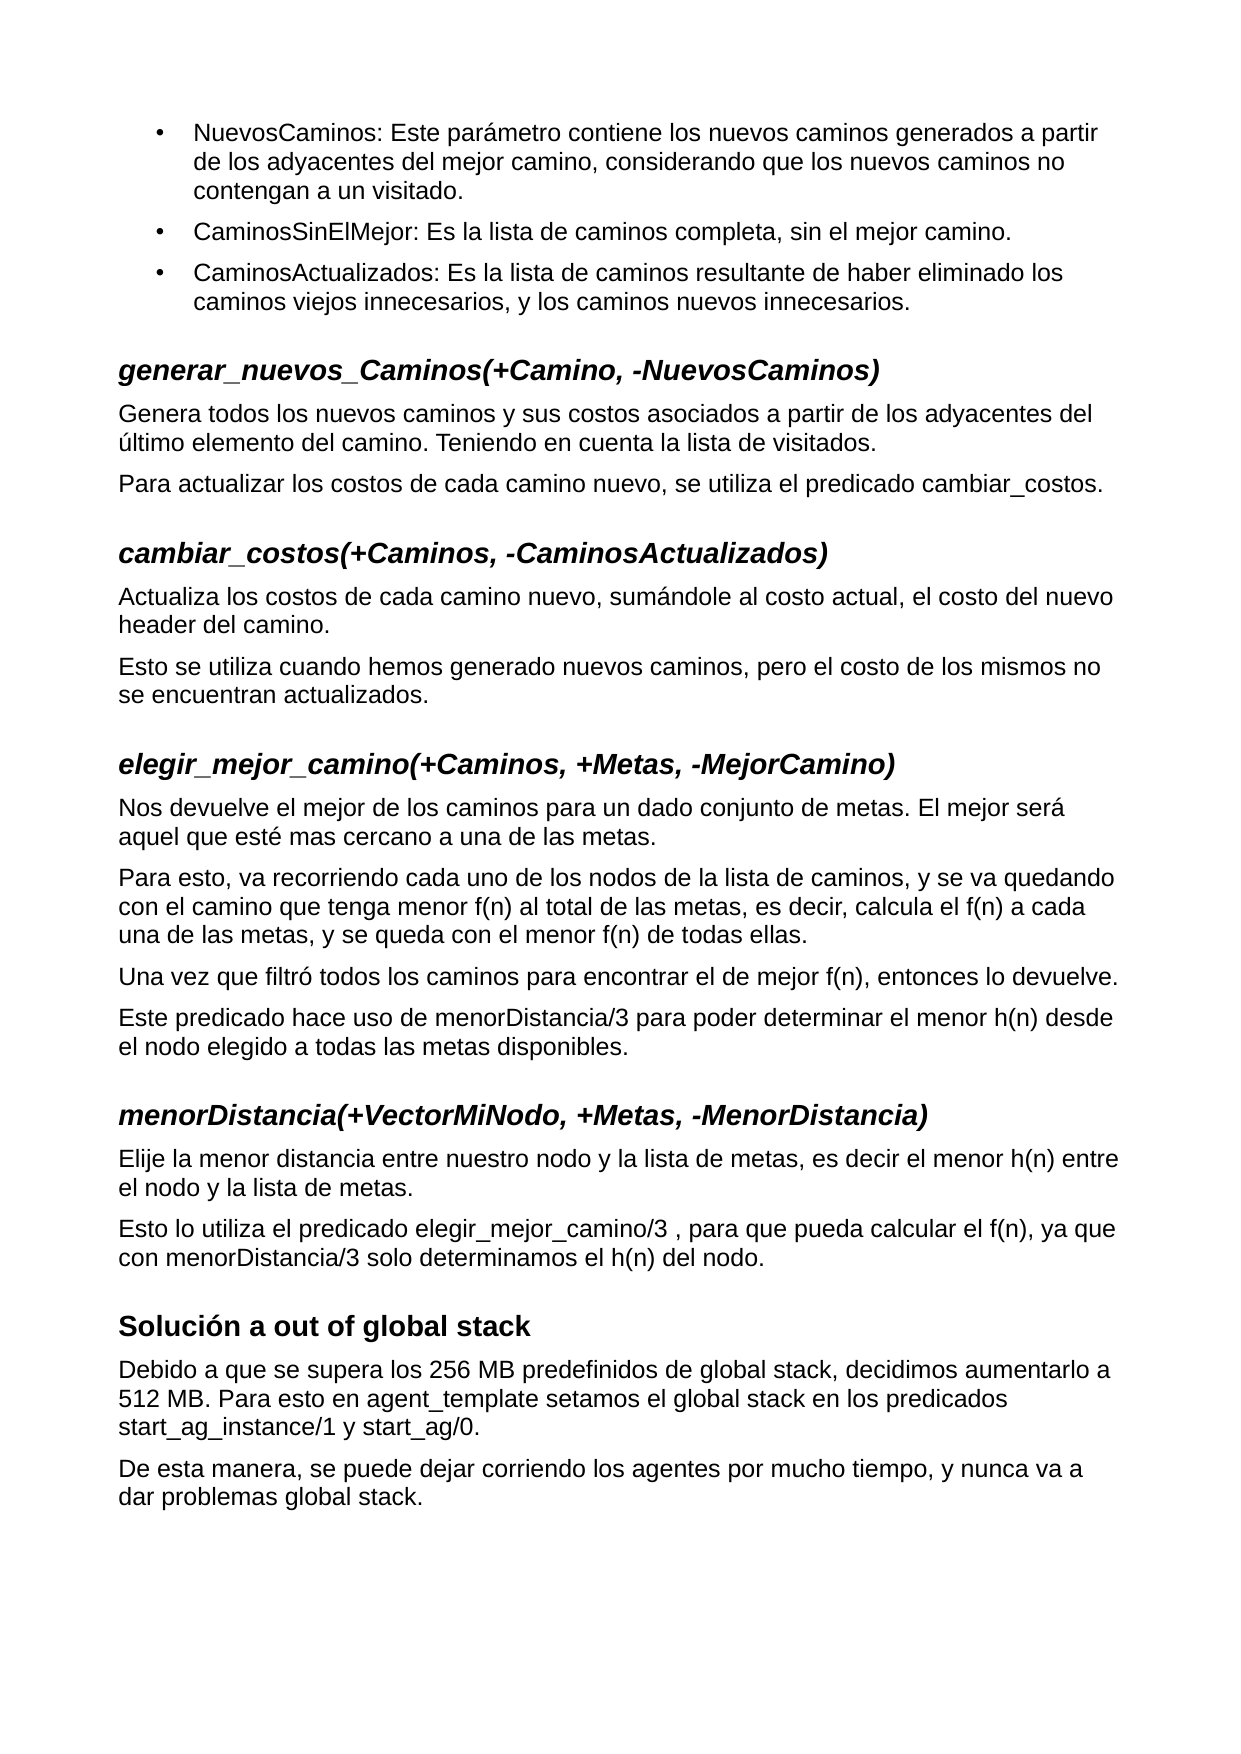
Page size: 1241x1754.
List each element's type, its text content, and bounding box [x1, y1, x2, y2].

text Una vez que filtró todos los caminos para encontrar el de mejor f(n), entonces lo devuelve. [118, 962, 1122, 990]
subtitle generar_nuevos_Caminos(+Camino, -NuevosCaminos) [118, 353, 1122, 387]
text Este predicado hace uso de menorDistancia/3 para poder determinar el menor h(n) desde el nodo elegido a todas las metas disponibles. [118, 1003, 1122, 1060]
subtitle Solución a out of global stack [118, 1309, 1122, 1342]
text Nos devuelve el mejor de los caminos para un dado conjunto de metas. El mejor será aquel que esté mas cercano a una de las metas. [118, 793, 1122, 850]
text De esta manera, se puede dejar corriendo los agentes por mucho tiempo, y nunca va a dar problemas global stack. [118, 1454, 1122, 1511]
text Esto se utiliza cuando hemos generado nuevos caminos, pero el costo de los mismos no se encuentran actualizados. [118, 652, 1122, 709]
text Para actualizar los costos de cada camino nuevo, se utiliza el predicado cambiar_costos. [118, 469, 1122, 498]
text Genera todos los nuevos caminos y sus costos asociados a partir de los adyacentes del último elemento del camino. Teniendo en cuenta la lista de visitados. [118, 399, 1122, 457]
text Actualiza los costos de cada camino nuevo, sumándole al costo actual, el costo del nuevo header del camino. [118, 582, 1122, 639]
text Debido a que se supera los 256 MB predefinidos de global stack, decidimos aumentarlo a 512 MB. Para esto en agent_template setamos el global stack en los predicados start_ag_instance/1 y start_ag/0. [118, 1355, 1122, 1441]
subtitle elegir_mejor_camino(+Caminos, +Metas, -MejorCamino) [118, 747, 1122, 780]
list CaminosSinElMejor: Es la lista de caminos completa, sin el mejor camino. [156, 217, 1122, 246]
text Esto lo utiliza el predicado elegir_mejor_camino/3 , para que pueda calcular el f(n), ya que con menorDistancia/3 solo determinamos el h(n) del nodo. [118, 1214, 1122, 1271]
list CaminosActualizados: Es la lista de caminos resultante de haber eliminado los caminos viejos innecesarios, y los caminos nuevos innecesarios. [156, 258, 1122, 316]
subtitle cambiar_costos(+Caminos, -CaminosActualizados) [118, 536, 1122, 569]
subtitle menorDistancia(+VectorMiNodo, +Metas, -MenorDistancia) [118, 1098, 1122, 1131]
text Para esto, va recorriendo cada uno de los nodos de la lista de caminos, y se va quedando con el camino que tenga menor f(n) al total de las metas, es decir, calcula el f(n) a cada una de las metas, y se queda con el menor f(n) de todas ellas. [118, 863, 1122, 949]
text Elije la menor distancia entre nuestro nodo y la lista de metas, es decir el menor h(n) entre el nodo y la lista de metas. [118, 1144, 1122, 1201]
list NuevosCaminos: Este parámetro contiene los nuevos caminos generados a partir de los adyacentes del mejor camino, considerando que los nuevos caminos no contengan a un visitado. [156, 118, 1122, 204]
